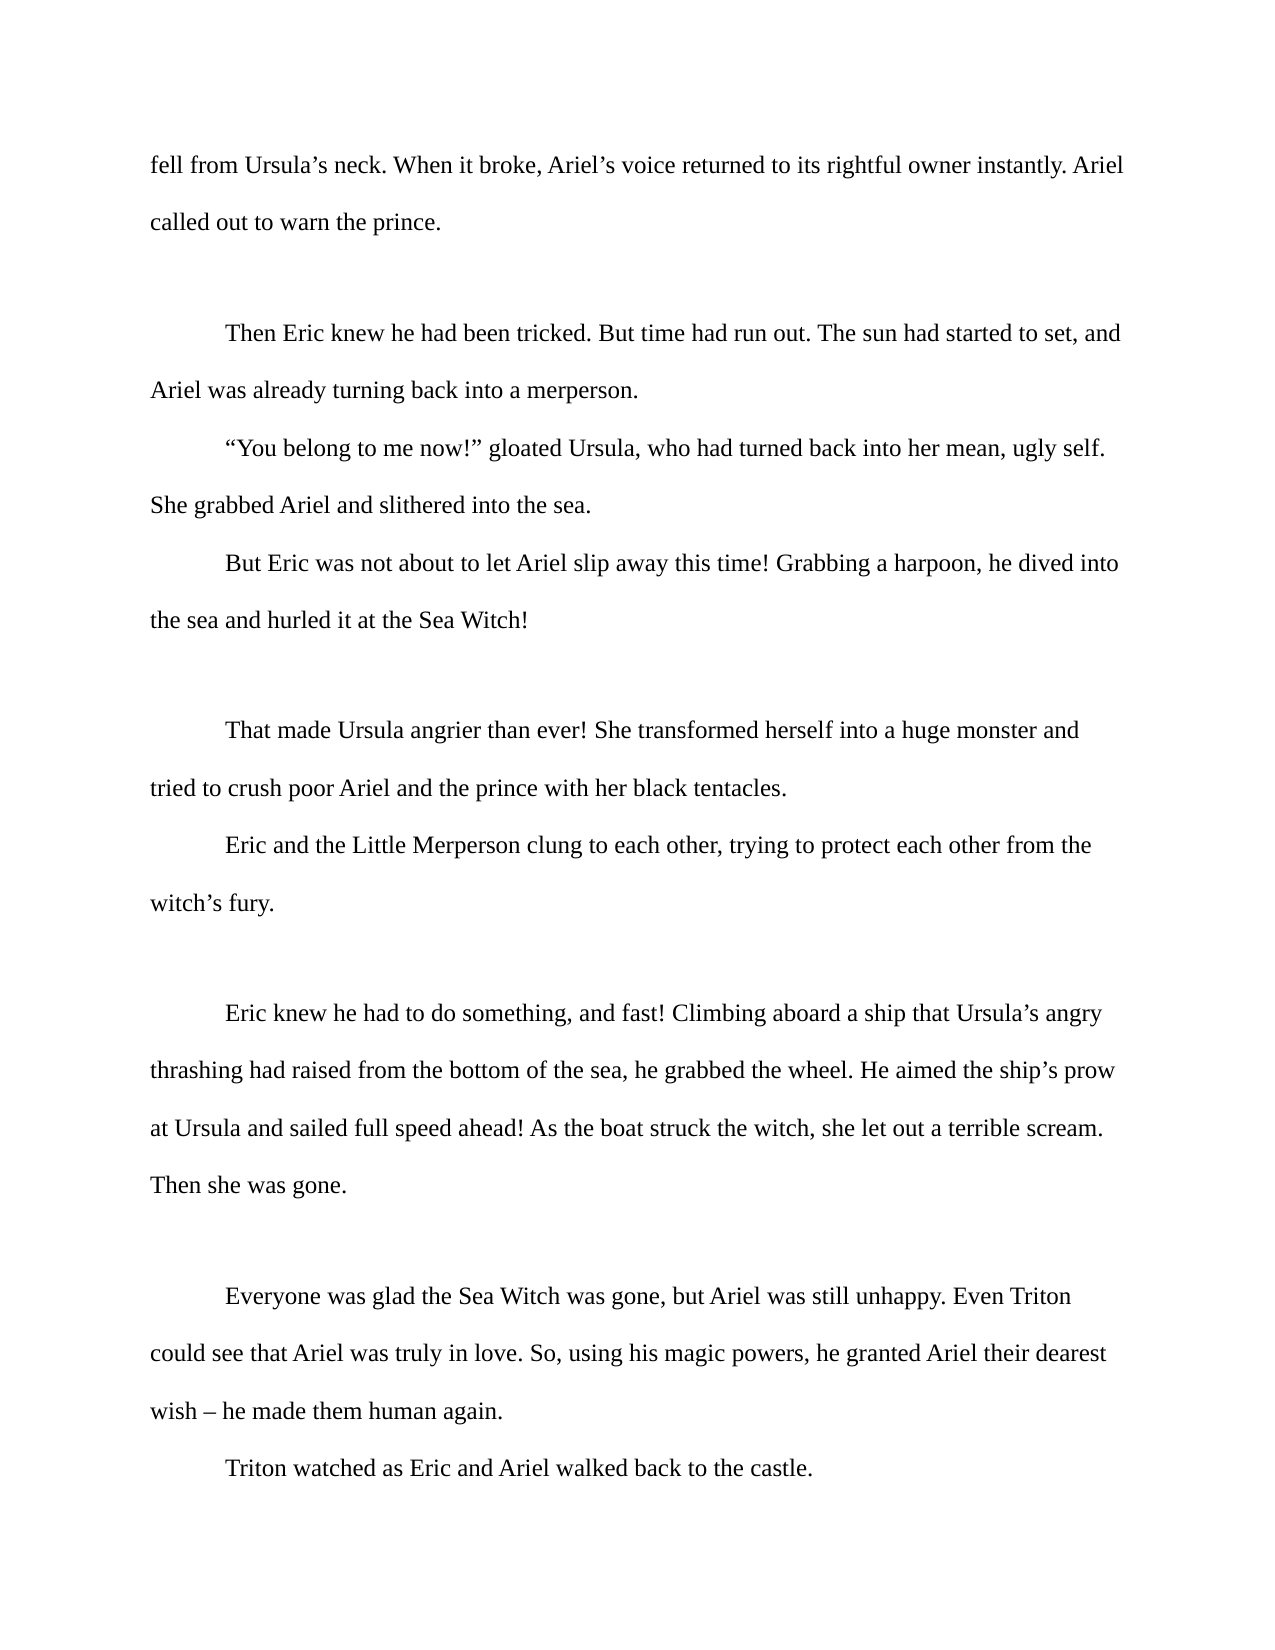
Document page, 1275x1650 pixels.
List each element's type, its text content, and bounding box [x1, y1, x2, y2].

text But Eric was not about to let Ariel slip away this time! Grabbing a harpoon, he dived into the sea and hurled it at the Sea Witch! [150, 548, 1125, 634]
text Triton watched as Eric and Ariel walked back to the castle. [150, 1453, 1125, 1482]
text That made Ursula angrier than ever! She transformed herself into a huge monster and tried to crush poor Ariel and the prince with her black tentacles. [150, 715, 1125, 802]
text fell from Ursula’s neck. When it broke, Ariel’s voice returned to its rightful owner instantly. Ariel called out to warn the prince. [150, 150, 1125, 236]
text Then Eric knew he had been tricked. But time had run out. The sun had started to set, and Ariel was already turning back into a merperson. [150, 318, 1125, 404]
text Everyone was glad the Sea Witch was gone, but Ariel was still unhappy. Even Triton could see that Ariel was truly in love. So, using his magic powers, he granted Ariel their dearest wish – he made them human again. [150, 1281, 1125, 1424]
text “You belong to me now!” gloated Ursula, who had turned back into her mean, ugly self. She grabbed Ariel and slithered into the sea. [150, 433, 1125, 519]
text Eric knew he had to do something, and fast! Climbing aboard a ship that Ursula’s angry thrashing had raised from the bottom of the sea, he grabbed the wheel. He aimed the ship’s prow at Ursula and sailed full speed ahead! As the boat struck the witch, she let out a terrible scream. Then she was gone. [150, 998, 1125, 1199]
text Eric and the Little Merperson clung to each other, trying to protect each other from the witch’s fury. [150, 830, 1125, 917]
